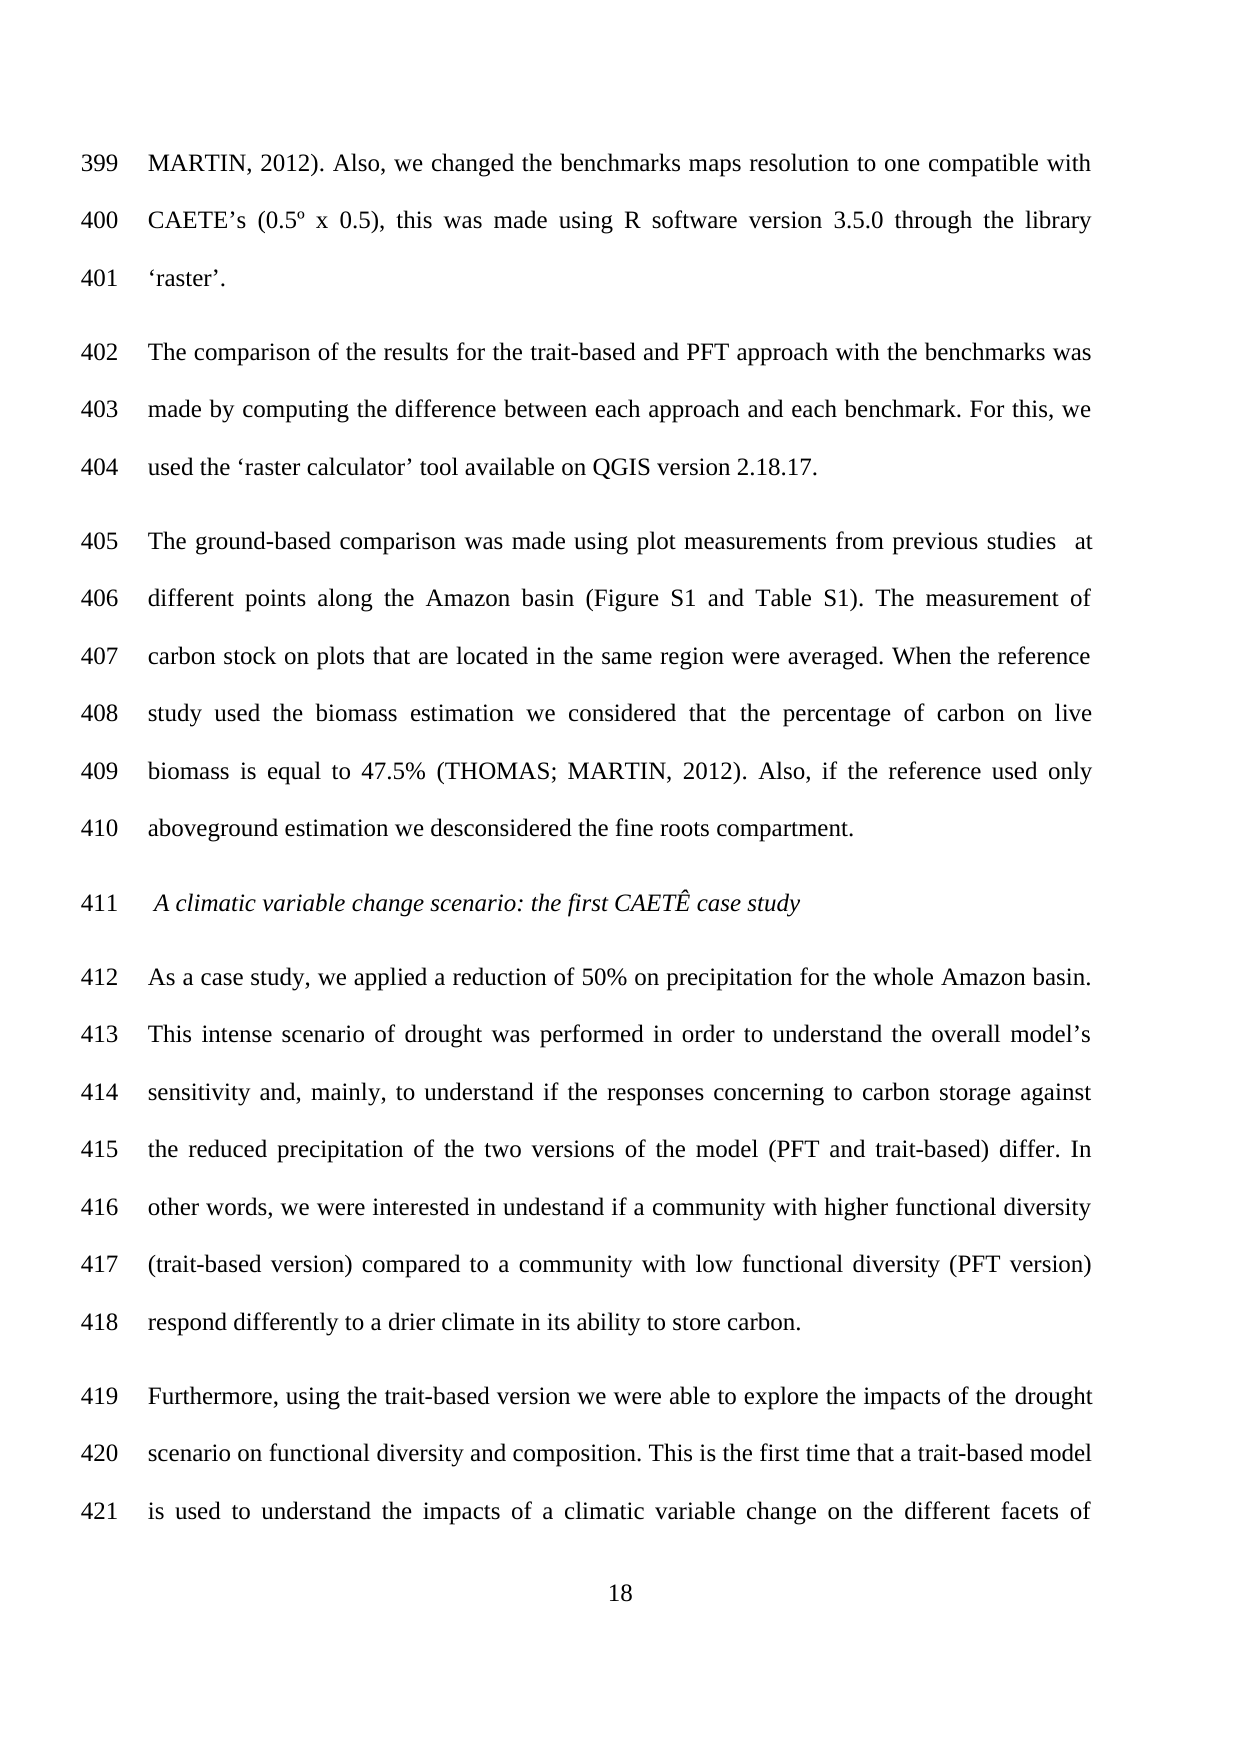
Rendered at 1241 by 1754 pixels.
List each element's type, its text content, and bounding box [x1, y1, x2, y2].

text MARTIN, 2012)⁠. Also, we changed the benchmarks maps resolution to one compatible with CAETE’s (0.5º x 0.5), this was made using R software version 3.5.0 through the library ‘raster’. [148, 148, 1093, 291]
text A climatic variable change scenario: the first CAETÊ case study [148, 888, 1093, 916]
text The ground-based comparison was made using plot measurements from previous studies ⁠ at different points along the Amazon basin (Figure S1 and Table S1). The measurement of carbon stock on plots that are located in the same region were averaged. When the reference study used the biomass estimation we considered that the percentage of carbon on live biomass is equal to 47.5% (THOMAS; MARTIN, 2012)⁠. Also, if the reference used only aboveground estimation we desconsidered the fine roots compartment. [148, 526, 1093, 842]
text The comparison of the results for the trait-based and PFT approach with the benchmarks was made by computing the difference between each approach and each benchmark. For this, we used the ‘raster calculator’ tool available on QGIS version 2.18.17. [148, 337, 1093, 481]
text Furthermore, using the trait-based version we were able to explore the impacts of the drought scenario on functional diversity and composition. This is the first time that a trait-based model is used to understand the impacts of a climatic variable change on the different facets of [148, 1381, 1093, 1525]
text As a case study, we applied a reduction of 50% on precipitation for the whole Amazon basin. This intense scenario of drought was performed in order to understand the overall model’s sensitivity and, mainly, to understand if the responses concerning to carbon storage against the reduced precipitation of the two versions of the model (PFT and trait-based) differ. In other words, we were interested in undestand if a community with higher functional diversity (trait-based version) compared to a community with low functional diversity (PFT version) respond differently to a drier climate in its ability to store carbon. [148, 962, 1093, 1336]
